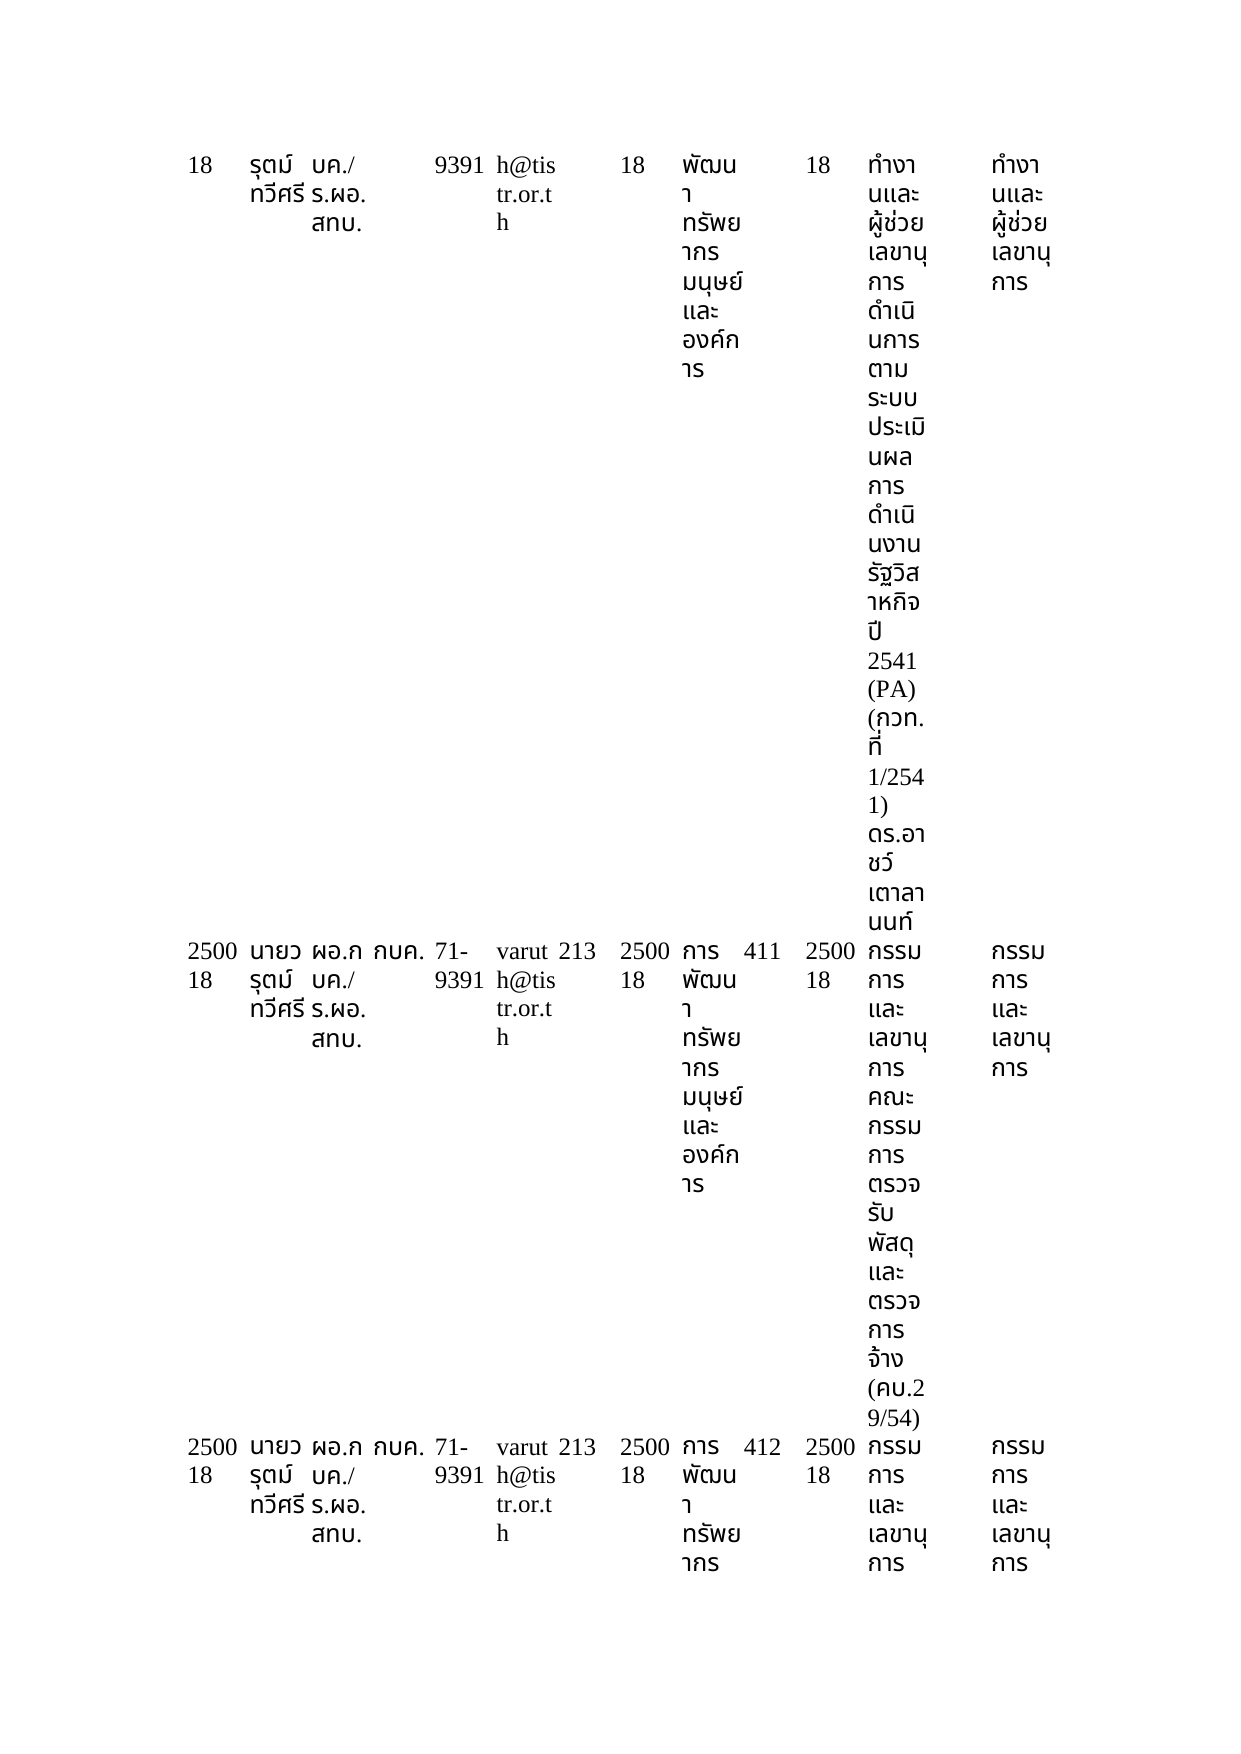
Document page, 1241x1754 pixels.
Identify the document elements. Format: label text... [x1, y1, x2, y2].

table_cell ทำงานและผู้ช่วยเลขานุการ [991, 150, 1053, 936]
table_cell [929, 936, 991, 1432]
table_cell 250018 [188, 1432, 249, 1577]
table_cell 250018 [805, 936, 867, 1432]
table_cell การพัฒนาทรัพยากร [682, 1432, 743, 1577]
table_cell กรรมการและเลขานุการ [867, 1432, 929, 1577]
table_cell 213 [558, 1432, 620, 1577]
table_cell 250018 [620, 936, 682, 1432]
table_cell ทำงานและผู้ช่วยเลขานุการดำเนินการตามระบบประเมินผลการดำเนินงานรัฐวิสาหกิจ ปี 2541 (PA) (กวท. ที่ 1/2541) ดร.อาชว์ เตาลานนท์ [867, 150, 929, 936]
table_cell 213 [558, 936, 620, 1432]
table_cell กบค. [373, 936, 434, 1432]
table_cell [373, 150, 434, 936]
table_cell 412 [744, 1432, 805, 1577]
table_cell [744, 150, 805, 936]
table_cell 250018 [620, 1432, 682, 1577]
table_cell 18 [805, 150, 867, 936]
table_cell 18 [188, 150, 249, 936]
table_cell 18 [620, 150, 682, 936]
table_cell [929, 1432, 991, 1577]
table_cell varuth@tistr.or.th [496, 1432, 558, 1577]
table_cell h@tistr.or.th [496, 150, 558, 936]
table_cell นายวรุตม์ ทวีศรี [249, 1432, 311, 1577]
table_cell ผอ.กบค./ร.ผอ.สทบ. [311, 936, 373, 1432]
table_cell กรรมการและเลขานุการ [991, 936, 1053, 1432]
table_cell นายวรุตม์ ทวีศรี [249, 936, 311, 1432]
table_cell 250018 [805, 1432, 867, 1577]
table_cell varuth@tistr.or.th [496, 936, 558, 1432]
table_cell รุตม์ ทวีศรี [249, 150, 311, 936]
table_cell พัฒนาทรัพยากรมนุษย์และองค์การ [682, 150, 743, 936]
table_cell กรรมการและเลขานุการ [991, 1432, 1053, 1577]
table_cell 71-9391 [435, 936, 496, 1432]
table_cell 71-9391 [435, 1432, 496, 1577]
table_cell 250018 [188, 936, 249, 1432]
table_cell ผอ.กบค./ร.ผอ.สทบ. [311, 1432, 373, 1577]
table_cell กรรมการและเลขานุการคณะกรรมการตรวจรับพัสดุและตรวจการจ้าง (คบ.29/54) [867, 936, 929, 1432]
table_cell 9391 [435, 150, 496, 936]
table_cell กบค. [373, 1432, 434, 1577]
table_cell [558, 150, 620, 936]
table_cell [929, 150, 991, 936]
table_cell บค./ร.ผอ.สทบ. [311, 150, 373, 936]
table_cell 411 [744, 936, 805, 1432]
table_cell การพัฒนาทรัพยากรมนุษย์และองค์การ [682, 936, 743, 1432]
